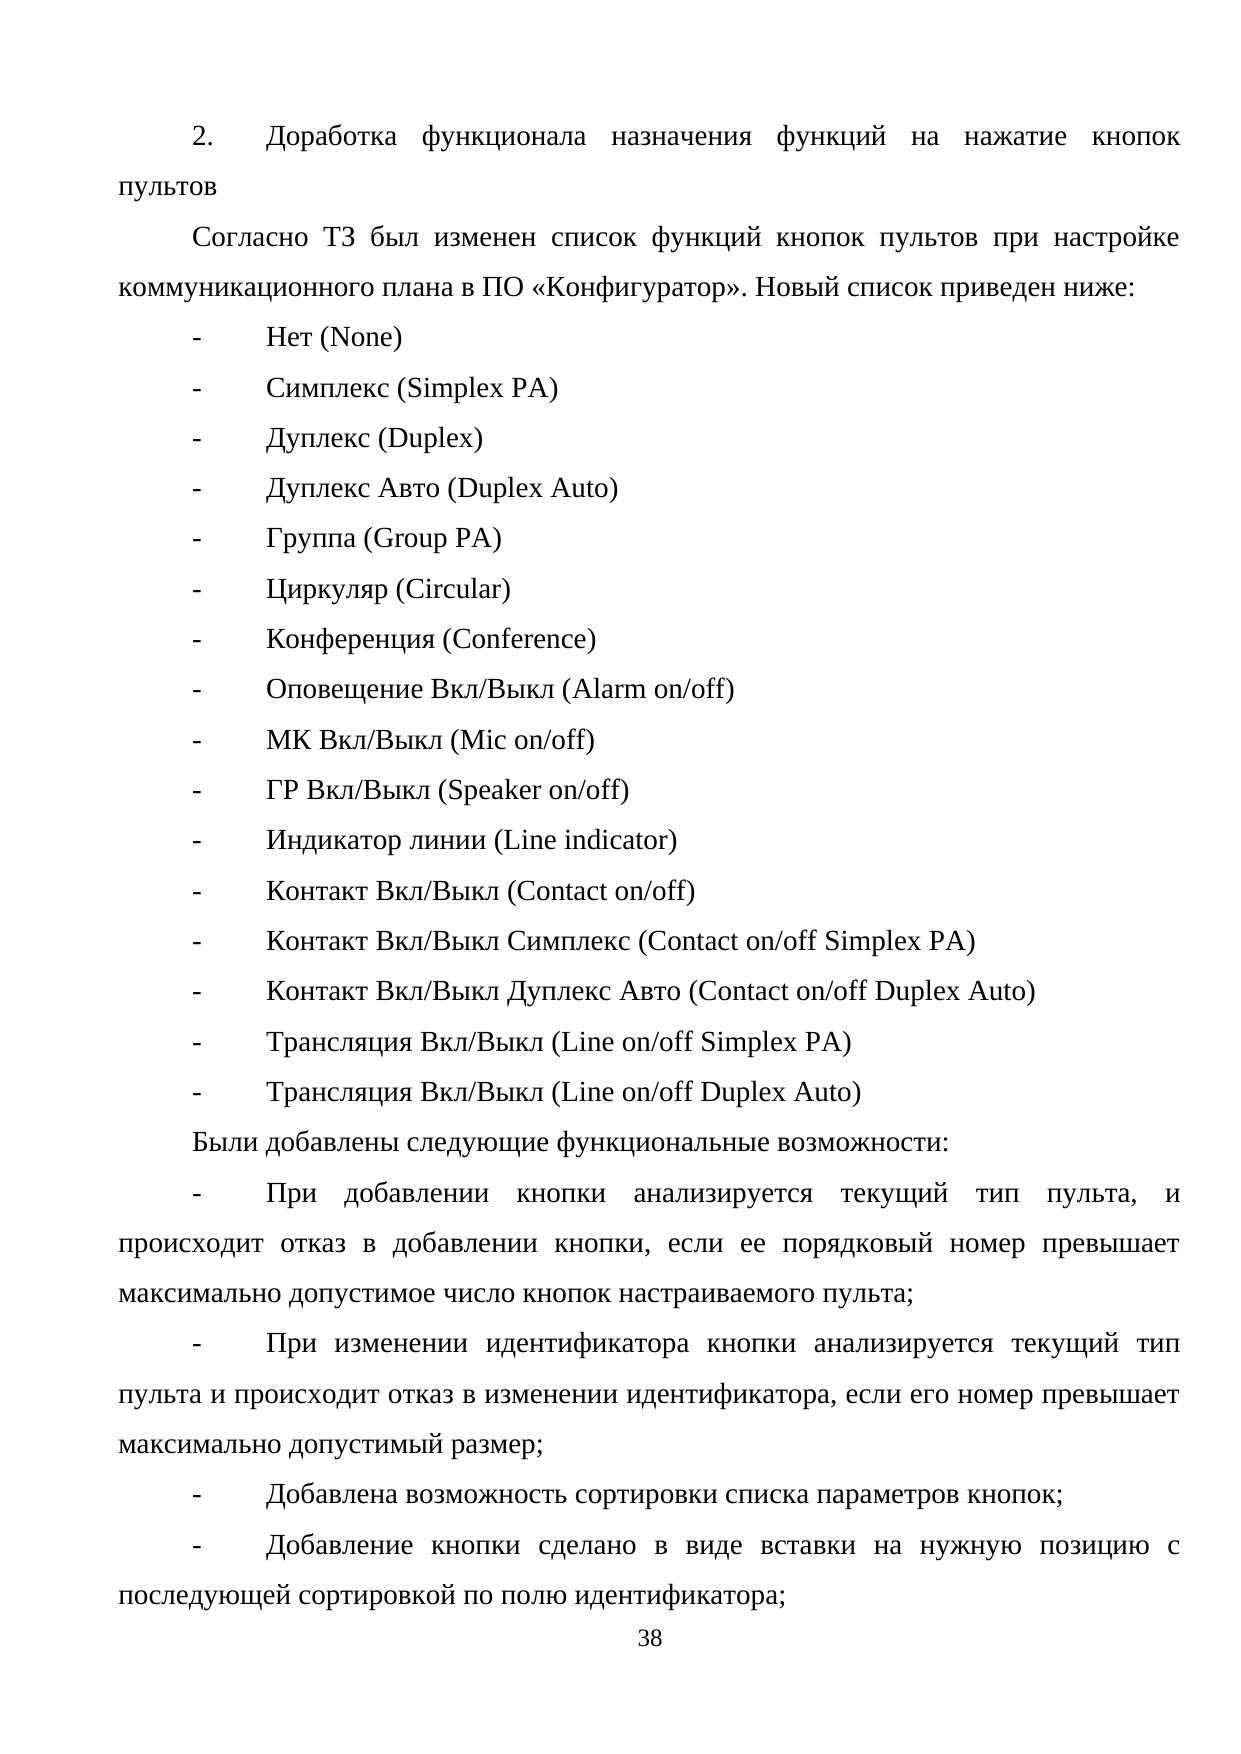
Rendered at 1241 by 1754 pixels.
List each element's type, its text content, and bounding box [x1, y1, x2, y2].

text - При изменении идентификатора кнопки анализируется текущий тип пульта и происходит отказ в изменении идентификатора, если его номер превышает максимально допустимый размер; [118, 1326, 1181, 1460]
text - Дуплекс (Duplex) [118, 420, 1181, 453]
text - Контакт Вкл/Выкл Симплекс (Contact on/off Simplex PA) [118, 923, 1181, 957]
text - Группа (Group PA) [118, 521, 1181, 554]
text - Нет (None) [118, 319, 1181, 353]
text - Добавлена возможность сортировки списка параметров кнопок; [118, 1477, 1181, 1510]
text - Индикатор линии (Line indicator) [118, 822, 1181, 856]
text - МК Вкл/Выкл (Miс on/off) [118, 722, 1181, 755]
text - ГР Вкл/Выкл (Speaker on/off) [118, 772, 1181, 806]
text - Контакт Вкл/Выкл Дуплекс Авто (Contact on/off Duplex Auto) [118, 973, 1181, 1007]
text - Трансляция Вкл/Выкл (Line on/off Duplex Auto) [118, 1074, 1181, 1108]
text - Циркуляр (Circular) [118, 571, 1181, 604]
text - Оповещение Вкл/Выкл (Alarm on/off) [118, 672, 1181, 705]
text Согласно ТЗ был изменен список функций кнопок пультов при настройке коммуникационного плана в ПО «Конфигуратор». Новый список приведен ниже: [118, 219, 1181, 303]
text - Контакт Вкл/Выкл (Contact on/off) [118, 873, 1181, 906]
text - Дуплекс Авто (Duplex Auto) [118, 470, 1181, 504]
text - Симплекс (Simplex PA) [118, 370, 1181, 403]
text - Добавление кнопки сделано в виде вставки на нужную позицию с последующей сортировкой по полю идентификатора; [118, 1527, 1181, 1611]
text 2. Доработка функционала назначения функций на нажатие кнопок пультов [118, 118, 1181, 202]
text - Трансляция Вкл/Выкл (Line on/off Simplex PA) [118, 1024, 1181, 1057]
text Были добавлены следующие функциональные возможности: [118, 1124, 1181, 1158]
text - При добавлении кнопки анализируется текущий тип пульта, и происходит отказ в добавлении кнопки, если ее порядковый номер превышает максимально допустимое число кнопок настраиваемого пульта; [118, 1175, 1181, 1309]
text - Конференция (Conference) [118, 621, 1181, 655]
